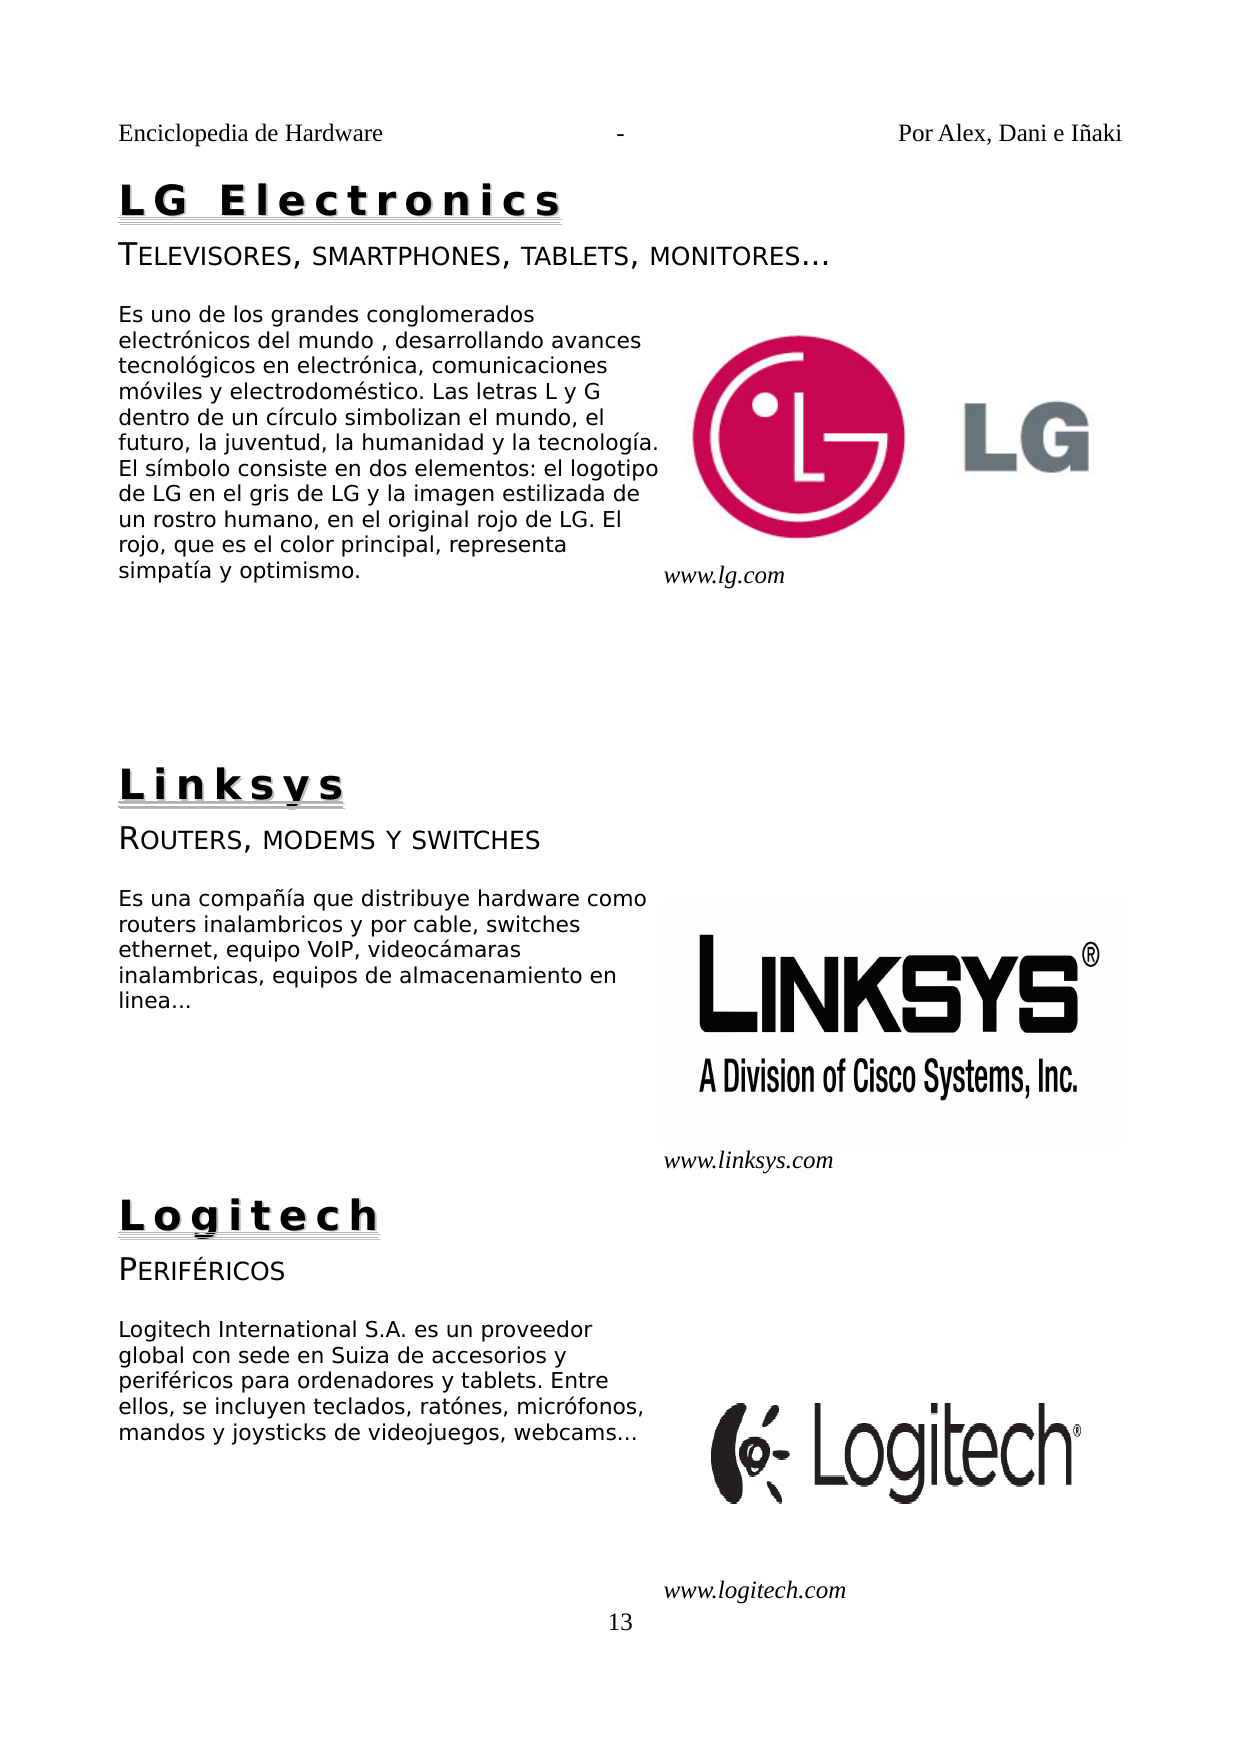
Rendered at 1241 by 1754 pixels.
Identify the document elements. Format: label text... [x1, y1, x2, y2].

text Televisores, smartphones, tablets, monitores... [118, 237, 1122, 273]
text Periféricos [118, 1252, 1122, 1288]
picture [663, 1330, 1123, 1576]
text Routers, modems y switches [118, 821, 1122, 857]
text Es una compañía que distribuye hardware como routers inalambricos y por cable, switches ethernet, equipo VoIP, videocámaras inalambricas, equipos de almacenamiento en linea... [118, 887, 1122, 1014]
picture [663, 315, 1123, 561]
text Es uno de los grandes conglomerados electrónicos del mundo , desarrollando avances tecnológicos en electrónica, comunicaciones móviles y electrodoméstico. Las letras L y G dentro de un círculo simbolizan el mundo, el futuro, la juventud, la humanidad y la tecnología. El símbolo consiste en dos elementos: el logotipo de LG en el gris de LG y la imagen estilizada de un rostro humano, en el original rojo de LG. El rojo, que es el color principal, representa simpatía y optimismo. [118, 302, 1122, 583]
text Logitech [118, 1191, 1122, 1240]
picture [663, 899, 1123, 1145]
text www.linksys.com [663, 1145, 1122, 1173]
text Logitech International S.A. es un proveedor global con sede en Suiza de accesorios y periféricos para ordenadores y tablets. Entre ellos, se incluyen teclados, ratónes, micrófonos, mandos y joysticks de videojuegos, webcams... [118, 1317, 1122, 1445]
text Linksys [118, 760, 1122, 809]
text www.logitech.com [663, 1576, 1122, 1604]
text www.lg.com [663, 561, 1122, 589]
text LG Electronics [118, 176, 1122, 225]
